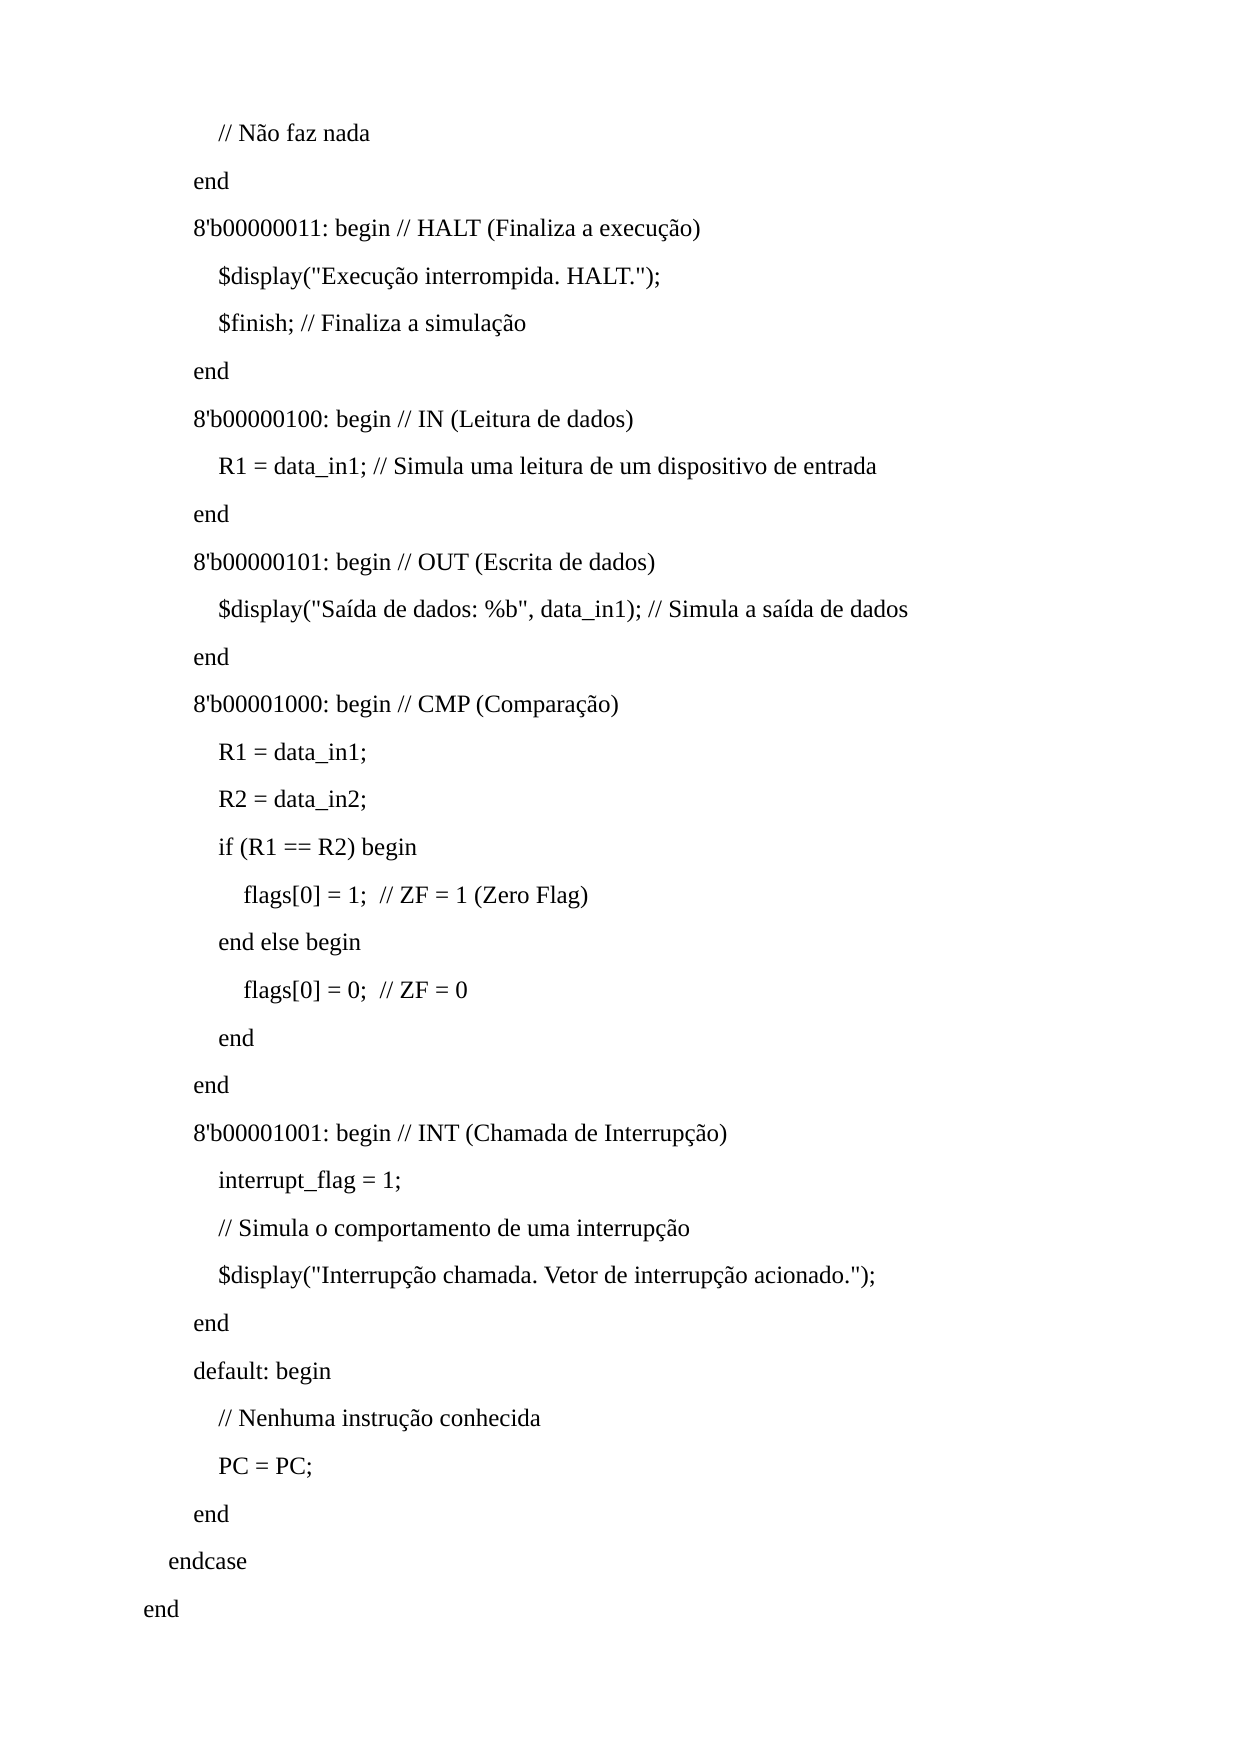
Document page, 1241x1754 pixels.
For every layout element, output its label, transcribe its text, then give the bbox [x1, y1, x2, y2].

text $display("Execução interrompida. HALT."); [118, 261, 1122, 290]
text // Não faz nada [118, 118, 1122, 147]
text 8'b00000100: begin // IN (Leitura de dados) [118, 404, 1122, 432]
text end [118, 1499, 1122, 1527]
text interrupt_flag = 1; [118, 1165, 1122, 1194]
text 8'b00000101: begin // OUT (Escrita de dados) [118, 547, 1122, 575]
text $finish; // Finaliza a simulação [118, 308, 1122, 337]
text flags[0] = 0; // ZF = 0 [118, 975, 1122, 1004]
text end [118, 1594, 1122, 1623]
text endcase [118, 1546, 1122, 1575]
text R1 = data_in1; // Simula uma leitura de um dispositivo de entrada [118, 451, 1122, 480]
text end [118, 1023, 1122, 1051]
text end [118, 166, 1122, 194]
text end [118, 1070, 1122, 1099]
text end [118, 642, 1122, 671]
text end [118, 1308, 1122, 1337]
text $display("Interrupção chamada. Vetor de interrupção acionado."); [118, 1261, 1122, 1289]
text end [118, 499, 1122, 528]
text $display("Saída de dados: %b", data_in1); // Simula a saída de dados [118, 594, 1122, 623]
text 8'b00001000: begin // CMP (Comparação) [118, 689, 1122, 718]
text flags[0] = 1; // ZF = 1 (Zero Flag) [118, 880, 1122, 908]
text 8'b00000011: begin // HALT (Finaliza a execução) [118, 213, 1122, 242]
text // Nenhuma instrução conhecida [118, 1403, 1122, 1432]
text end [118, 356, 1122, 385]
text // Simula o comportamento de uma interrupção [118, 1213, 1122, 1242]
text PC = PC; [118, 1451, 1122, 1480]
text 8'b00001001: begin // INT (Chamada de Interrupção) [118, 1118, 1122, 1147]
text if (R1 == R2) begin [118, 832, 1122, 861]
text R2 = data_in2; [118, 784, 1122, 813]
text R1 = data_in1; [118, 737, 1122, 766]
text end else begin [118, 927, 1122, 956]
text default: begin [118, 1356, 1122, 1384]
